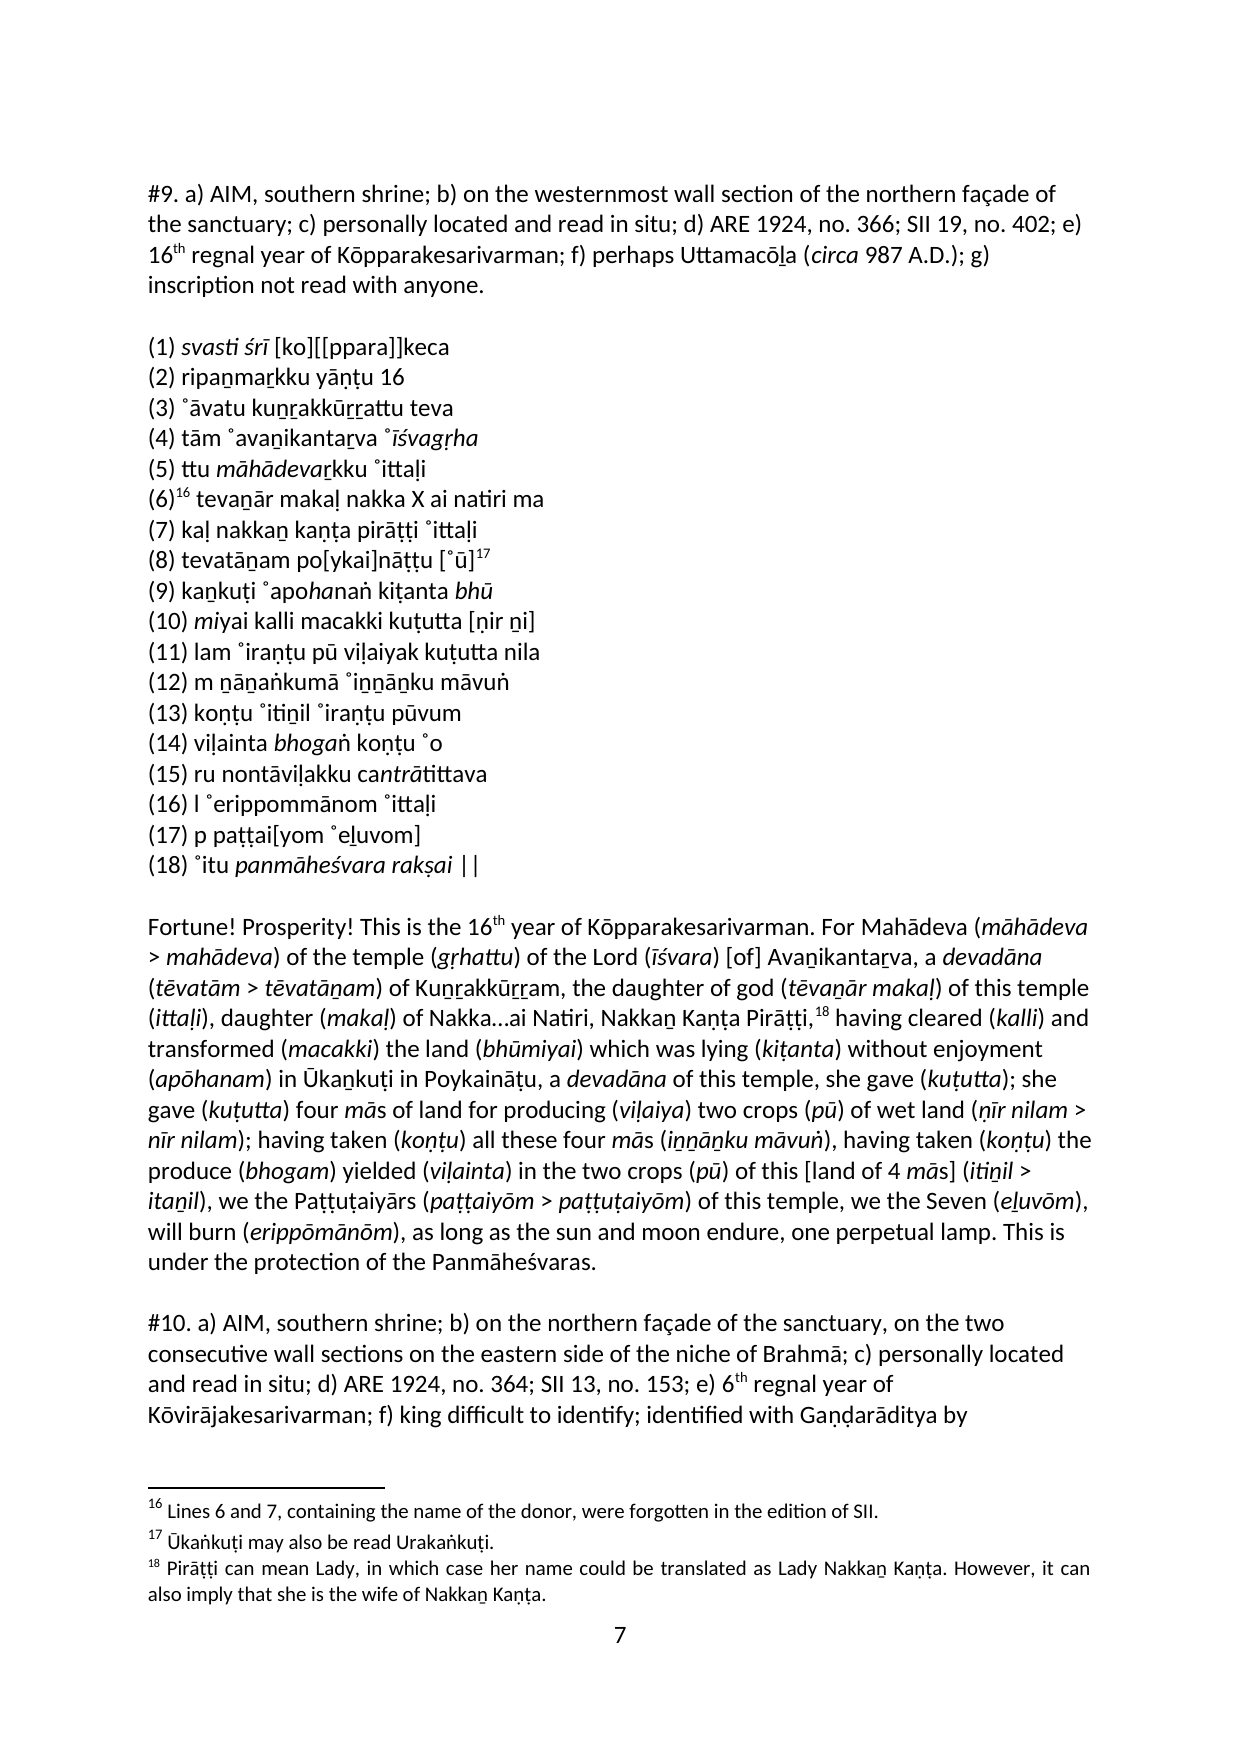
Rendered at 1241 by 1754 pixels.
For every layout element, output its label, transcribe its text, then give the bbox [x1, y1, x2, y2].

text Pirāṭṭi can mean Lady, in which case her name could be translated as Lady Nakkaṉ Kaṇṭa. However, it can also imply that she is the wife of Nakkaṉ Kaṇṭa. [148, 1556, 1093, 1606]
text (11) lam ˚iraṇṭu pū viḷaiyak kuṭutta nila [148, 636, 1093, 666]
text (4) tām ˚avaṉikantaṟva ˚īśvagṛha [148, 422, 1093, 453]
text (5) ttu māhādevaṟkku ˚ittaḷi [148, 453, 1093, 483]
text #10. a) AIM, southern shrine; b) on the northern façade of the sanctuary, on the two consecutive wall sections on the eastern side of the niche of Brahmā; c) personally located and read in situ; d) ARE 1924, no. 364; SII 13, no. 153; e) 6th regnal year of Kōvirājakesarivarman; f) king difficult to identify; identified with Gaṇḍarāditya by [148, 1307, 1093, 1429]
text (2) ripaṉmaṟkku yāṇṭu 16 [148, 361, 1093, 392]
text (1) svasti śrī [ko][[ppara]]keca [148, 331, 1093, 361]
text #9. a) AIM, southern shrine; b) on the westernmost wall section of the northern façade of the sanctuary; c) personally located and read in situ; d) ARE 1924, no. 366; SII 19, no. 402; e) 16th regnal year of Kōpparakesarivarman; f) perhaps Uttamacōḻa (circa 987 A.D.); g) inscription not read with anyone. [148, 178, 1093, 300]
text (8) tevatāṉam po[ykai]nāṭṭu [˚ū] [148, 544, 1093, 575]
text Ūkaṅkuṭi may also be read Urakaṅkuṭi. [148, 1525, 1093, 1556]
text (17) p paṭṭai[yom ˚eḻuvom] [148, 819, 1093, 849]
text (12) m ṉāṉaṅkumā ˚iṉṉāṉku māvuṅ [148, 666, 1093, 697]
text (6) tevaṉār makaḷ nakka X ai natiri ma [148, 483, 1093, 514]
text (16) l ˚erippommānom ˚ittaḷi [148, 788, 1093, 819]
text (15) ru nontāviḷakku cantrātittava [148, 758, 1093, 788]
text (18) ˚itu panmāheśvara rakṣai || [148, 849, 1093, 880]
text Fortune! Prosperity! This is the 16th year of Kōpparakesarivarman. For Mahādeva (māhādeva > mahādeva) of the temple (gṛhattu) of the Lord (īśvara) [of] Avaṉikantaṟva, a devadāna (tēvatām > tēvatāṉam) of Kuṉṟakkūṟṟam, the daughter of god (tēvaṉār makaḷ) of this temple (ittaḷi), daughter (makaḷ) of Nakka…ai Natiri, Nakkaṉ Kaṇṭa Pirāṭṭi, having cleared (kalli) and transformed (macakki) the land (bhūmiyai) which was lying (kiṭanta) without enjoyment (apōhanam) in Ūkaṉkuṭi in Poykaināṭu, a devadāna of this temple, she gave (kuṭutta); she gave (kuṭutta) four mās of land for producing (viḷaiya) two crops (pū) of wet land (ṇīr nilam > nīr nilam); having taken (koṇṭu) all these four mās (iṉṉāṉku māvuṅ), having taken (koṇṭu) the produce (bhogam) yielded (viḷainta) in the two crops (pū) of this [land of 4 mās] (itiṉil > itaṉil), we the Paṭṭuṭaiyārs (paṭṭaiyōm > paṭṭuṭaiyōm) of this temple, we the Seven (eḻuvōm), will burn (erippōmānōm), as long as the sun and moon endure, one perpetual lamp. This is under the protection of the Panmāheśvaras. [148, 911, 1093, 1277]
text (3) ˚āvatu kuṉṟakkūṟṟattu teva [148, 392, 1093, 422]
text (10) miyai kalli macakki kuṭutta [ṇir ṉi] [148, 605, 1093, 636]
text Lines 6 and 7, containing the name of the donor, were forgotten in the edition of SII. [148, 1494, 1093, 1525]
text (14) viḷainta bhogaṅ koṇṭu ˚o [148, 727, 1093, 758]
text (13) koṇṭu ˚itiṉil ˚iraṇṭu pūvum [148, 697, 1093, 727]
text (9) kaṉkuṭi ˚apohanaṅ kiṭanta bhū [148, 575, 1093, 605]
text (7) kaḷ nakkaṉ kaṇṭa pirāṭṭi ˚ittaḷi [148, 514, 1093, 544]
